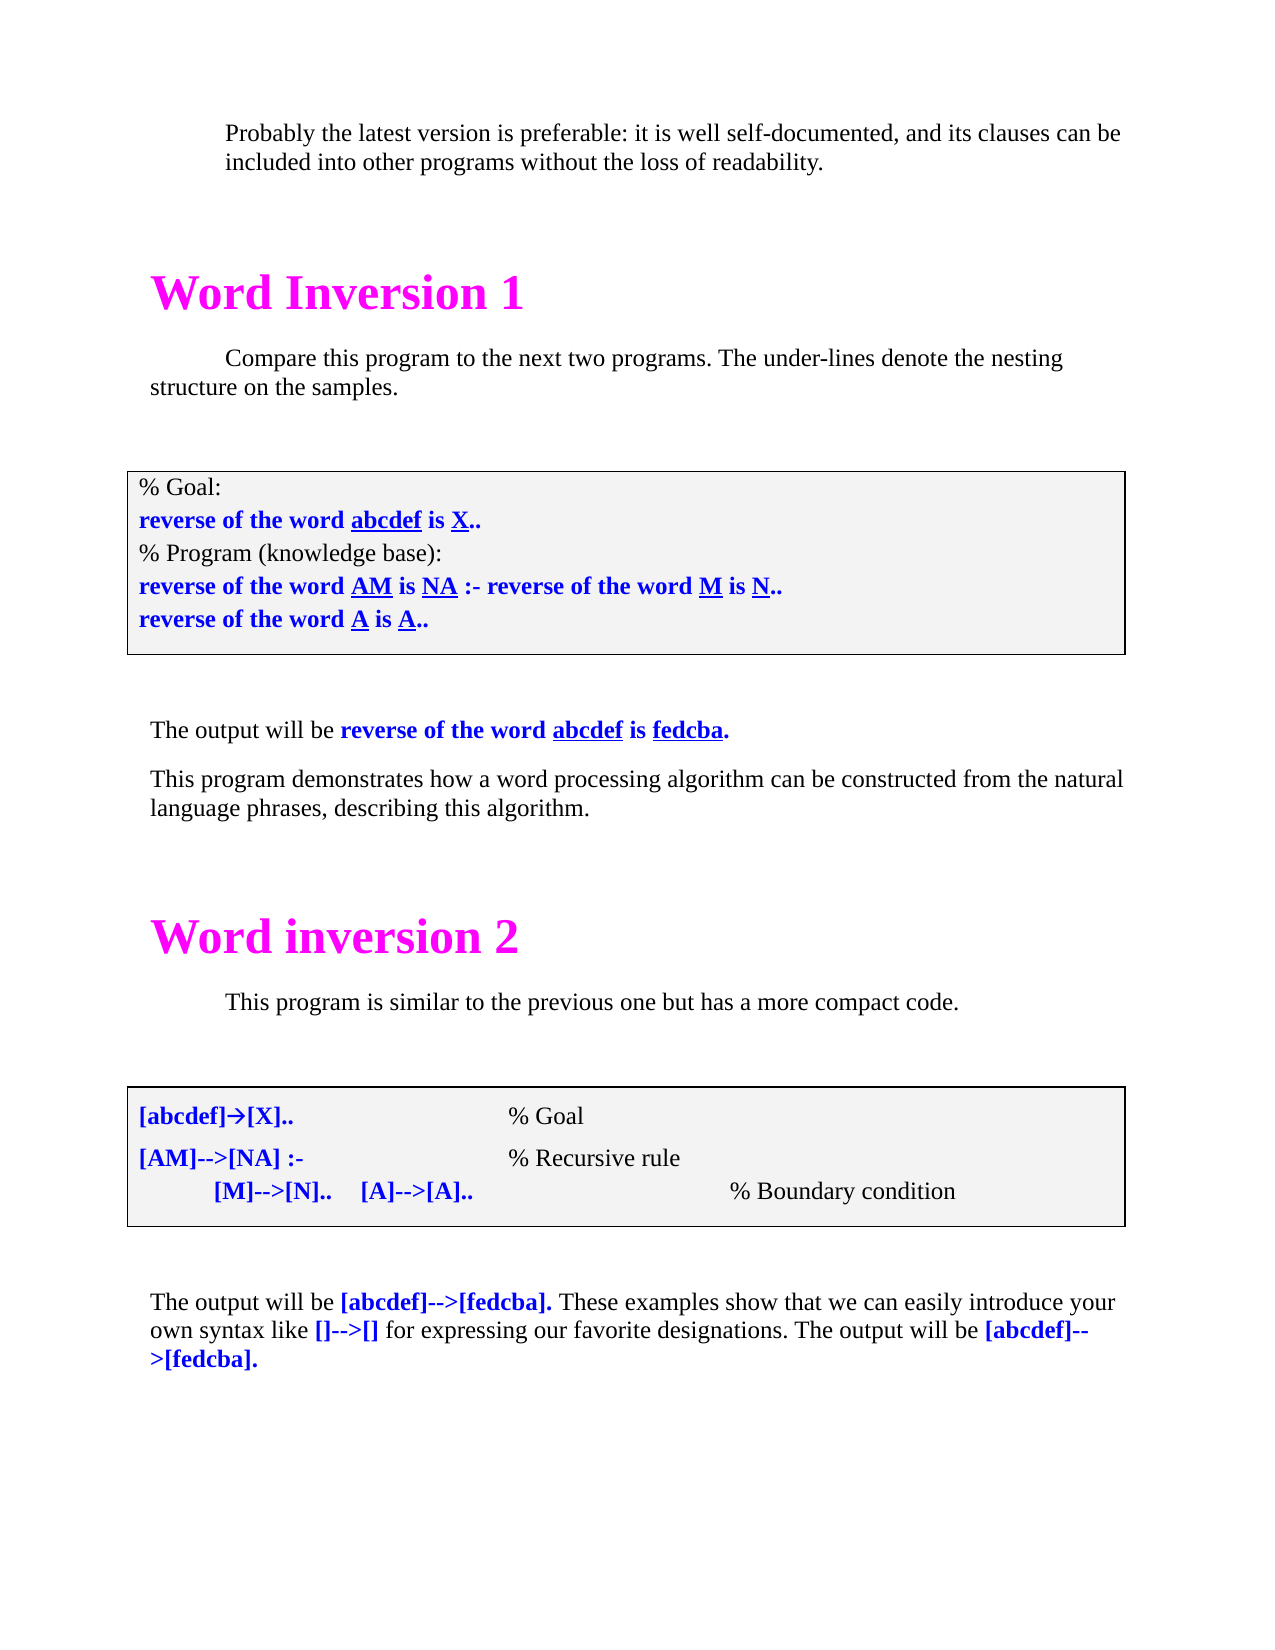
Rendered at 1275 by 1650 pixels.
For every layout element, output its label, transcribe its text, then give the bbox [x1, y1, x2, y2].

text The output will be [abcdef]-->[fedcba]. These examples show that we can easily introduce your own syntax like []-->[] for expressing our favorite designations. The output will be [abcdef]-->[fedcba]. [150, 1287, 1125, 1373]
table_header % Goal: reverse of the word abcdef is X.. % Program (knowledge base): reverse of the word AM is NA :- reverse of the word M is N.. reverse of the word A is A.. [128, 472, 1124, 654]
text The output will be reverse of the word abcdef is fedcba. [150, 715, 1125, 743]
text This program is similar to the previous one but has a more compact code. [150, 987, 1125, 1016]
text This program demonstrates how a word processing algorithm can be constructed from the natural language phrases, describing this algorithm. [150, 764, 1125, 822]
subtitle Probably the latest version is preferable: it is well self-documented, and its clauses can be included into other programs without the loss of readability. [225, 118, 1125, 176]
subtitle Word inversion 2 [150, 907, 1125, 964]
table_header [abcdef]🡪[X].. % Goal [AM]-->[NA] :- % Recursive rule [M]-->[N].. [A]-->[A].. % Boundary condition [128, 1088, 1124, 1226]
text Compare this program to the next two programs. The under-lines denote the nesting structure on the samples. [150, 343, 1125, 401]
subtitle Word Inversion 1 [150, 263, 1125, 320]
